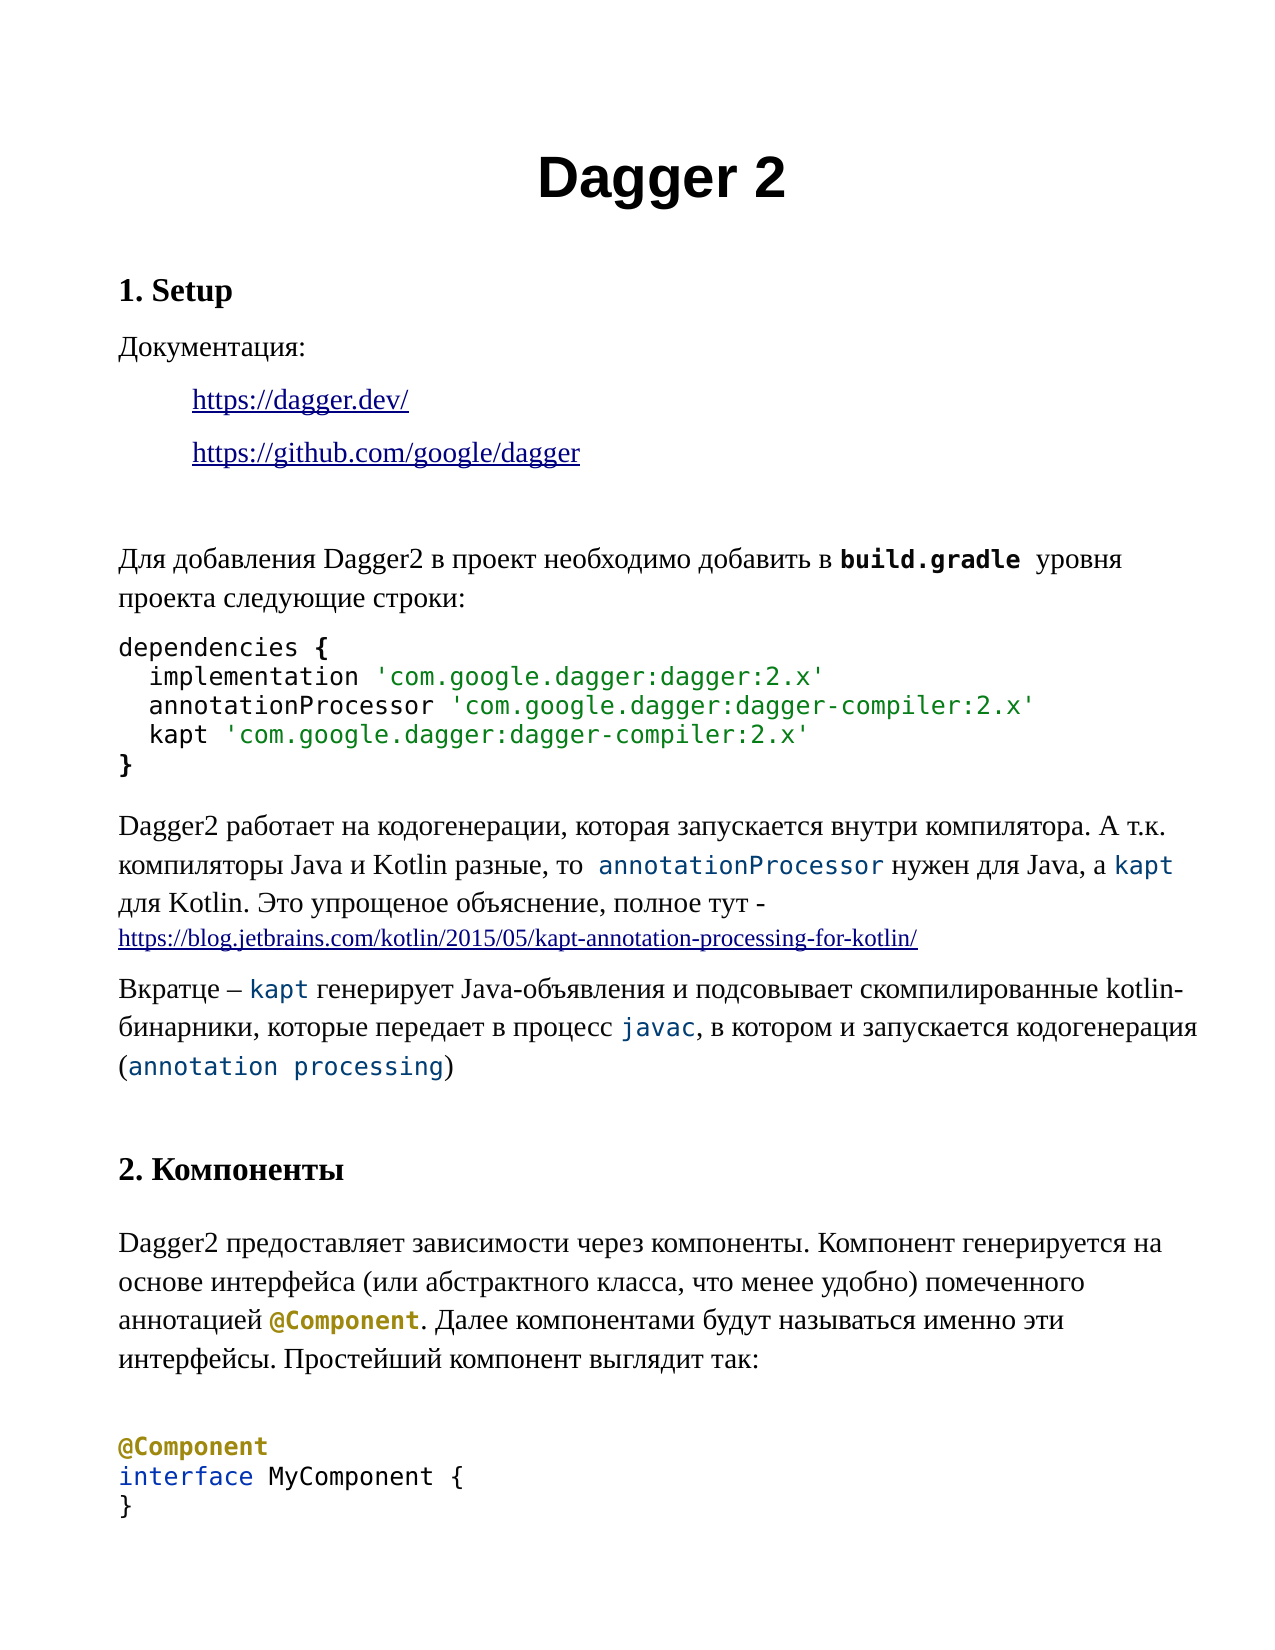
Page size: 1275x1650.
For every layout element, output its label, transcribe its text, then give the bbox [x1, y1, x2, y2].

text https://dagger.dev/ [118, 382, 1206, 416]
text Dagger2 предоставляет зависимости через компоненты. Компонент генерируется на основе интерфейса (или абстрактного класса, что менее удобно) помеченного аннотацией @Component. Далее компонентами будут называться именно эти интерфейсы. Простейший компонент выглядит так: [118, 1225, 1206, 1374]
title Dagger 2 [118, 143, 1206, 210]
text Вкратце – kapt генерирует Java-объявления и подсовывает скомпилированные kotlin-бинарники, которые передает в процесс javac, в котором и запускается кодогенерация (annotation processing) [118, 971, 1206, 1082]
text dependencies { [118, 633, 1206, 662]
text } [118, 750, 1206, 779]
text 1. Setup [118, 270, 1206, 309]
text 2. Компоненты [118, 1149, 1206, 1187]
text @Component [118, 1432, 1206, 1462]
text Документация: [118, 329, 1206, 362]
text implementation 'com.google.dagger:dagger:2.x' [118, 662, 1206, 691]
text kapt 'com.google.dagger:dagger-compiler:2.x' [118, 721, 1206, 750]
text annotationProcessor 'com.google.dagger:dagger-compiler:2.x' [118, 691, 1206, 721]
text Для добавления Dagger2 в проект необходимо добавить в build.gradle уровня проекта следующие строки: [118, 541, 1206, 613]
text https://github.com/google/dagger [118, 435, 1206, 469]
text Dagger2 работает на кодогенерации, которая запускается внутри компилятора. А т.к. компиляторы Java и Kotlin разные, то annotationProcessor нужен для Java, а kapt для Kotlin. Это упрощеное объяснение, полное тут - https://blog.jetbrains.com/kotlin/2015/05/kapt-annotation-processing-for-kotlin/ [118, 808, 1206, 952]
text } [118, 1491, 1206, 1520]
text interface MyComponent { [118, 1462, 1206, 1491]
